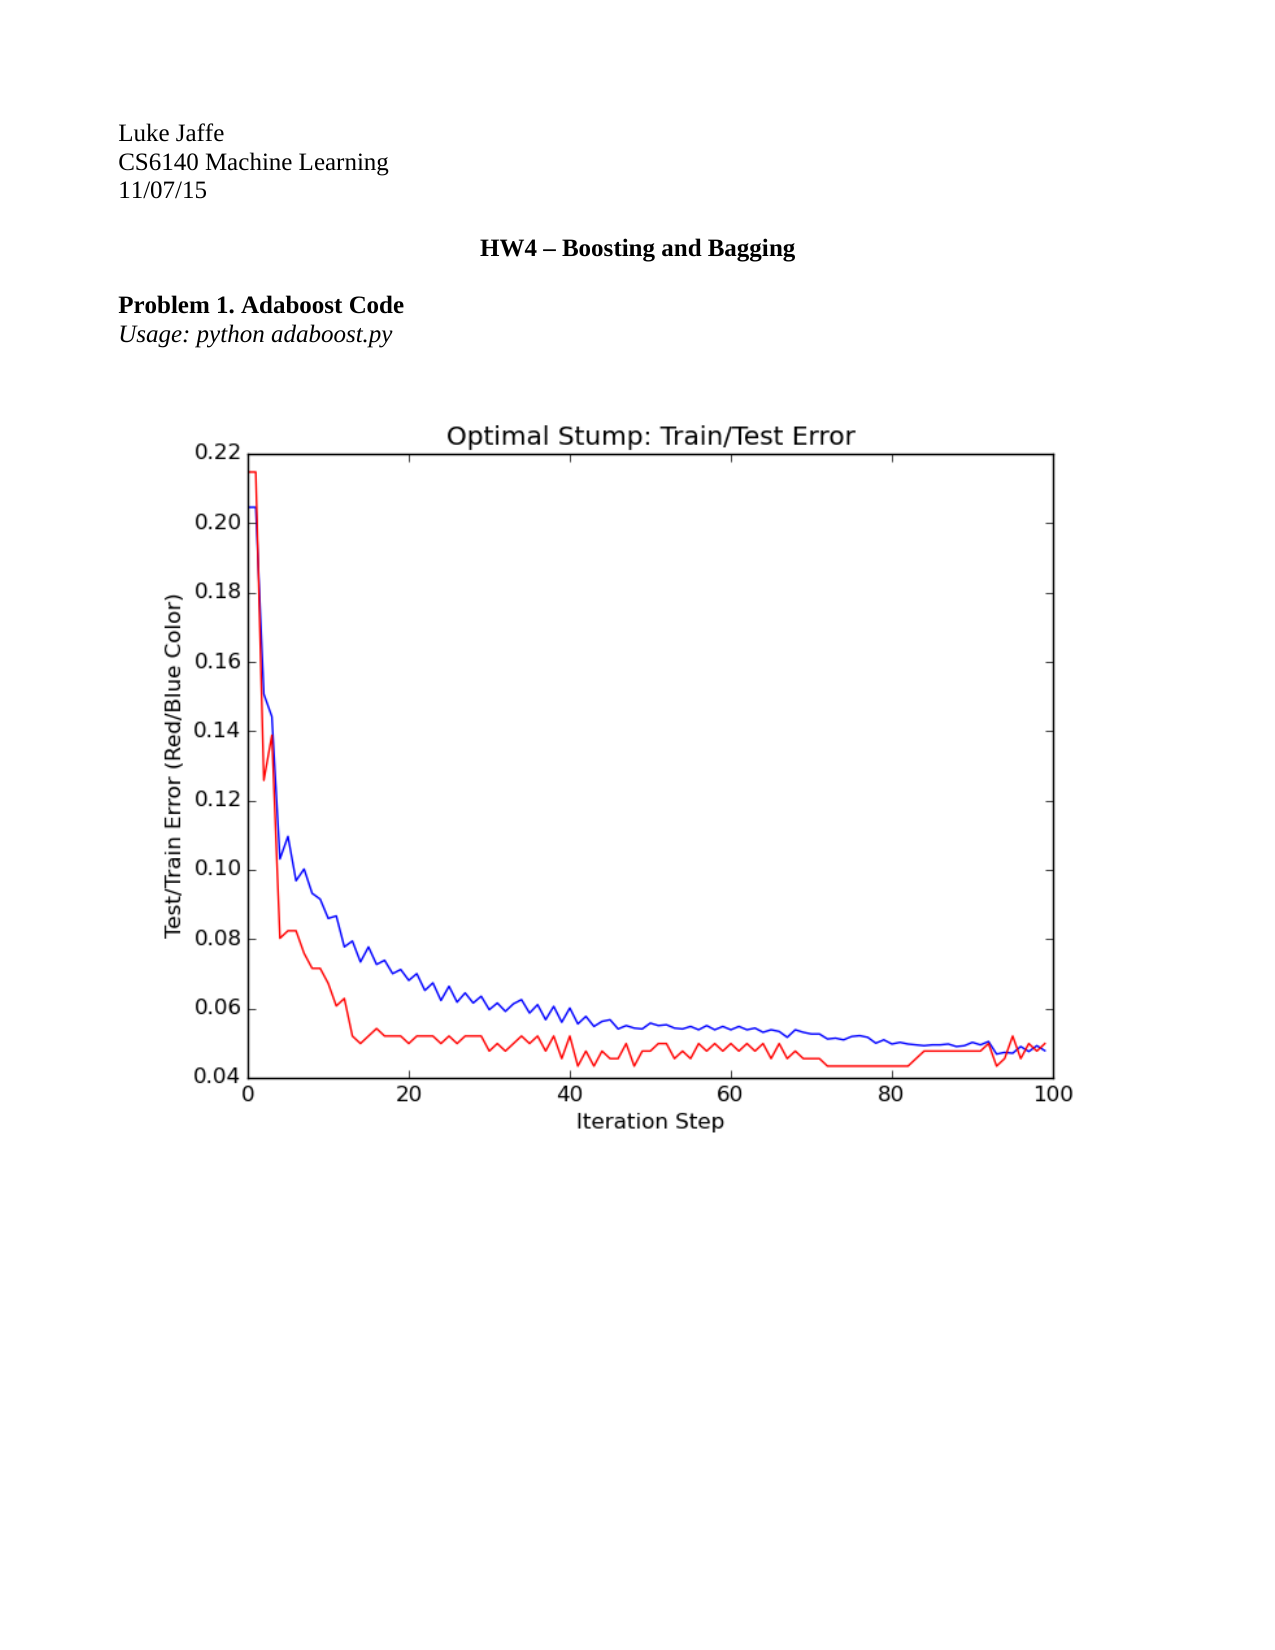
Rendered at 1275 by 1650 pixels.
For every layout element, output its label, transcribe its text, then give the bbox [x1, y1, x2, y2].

picture [118, 376, 1157, 1156]
text HW4 – Boosting and Bagging [118, 233, 1157, 262]
text 11/07/15 [118, 176, 1157, 204]
text Luke Jaffe [118, 118, 1157, 147]
text CS6140 Machine Learning [118, 147, 1157, 176]
text Usage: python adaboost.py [118, 319, 1157, 348]
text Problem 1. Adaboost Code [118, 291, 1157, 319]
